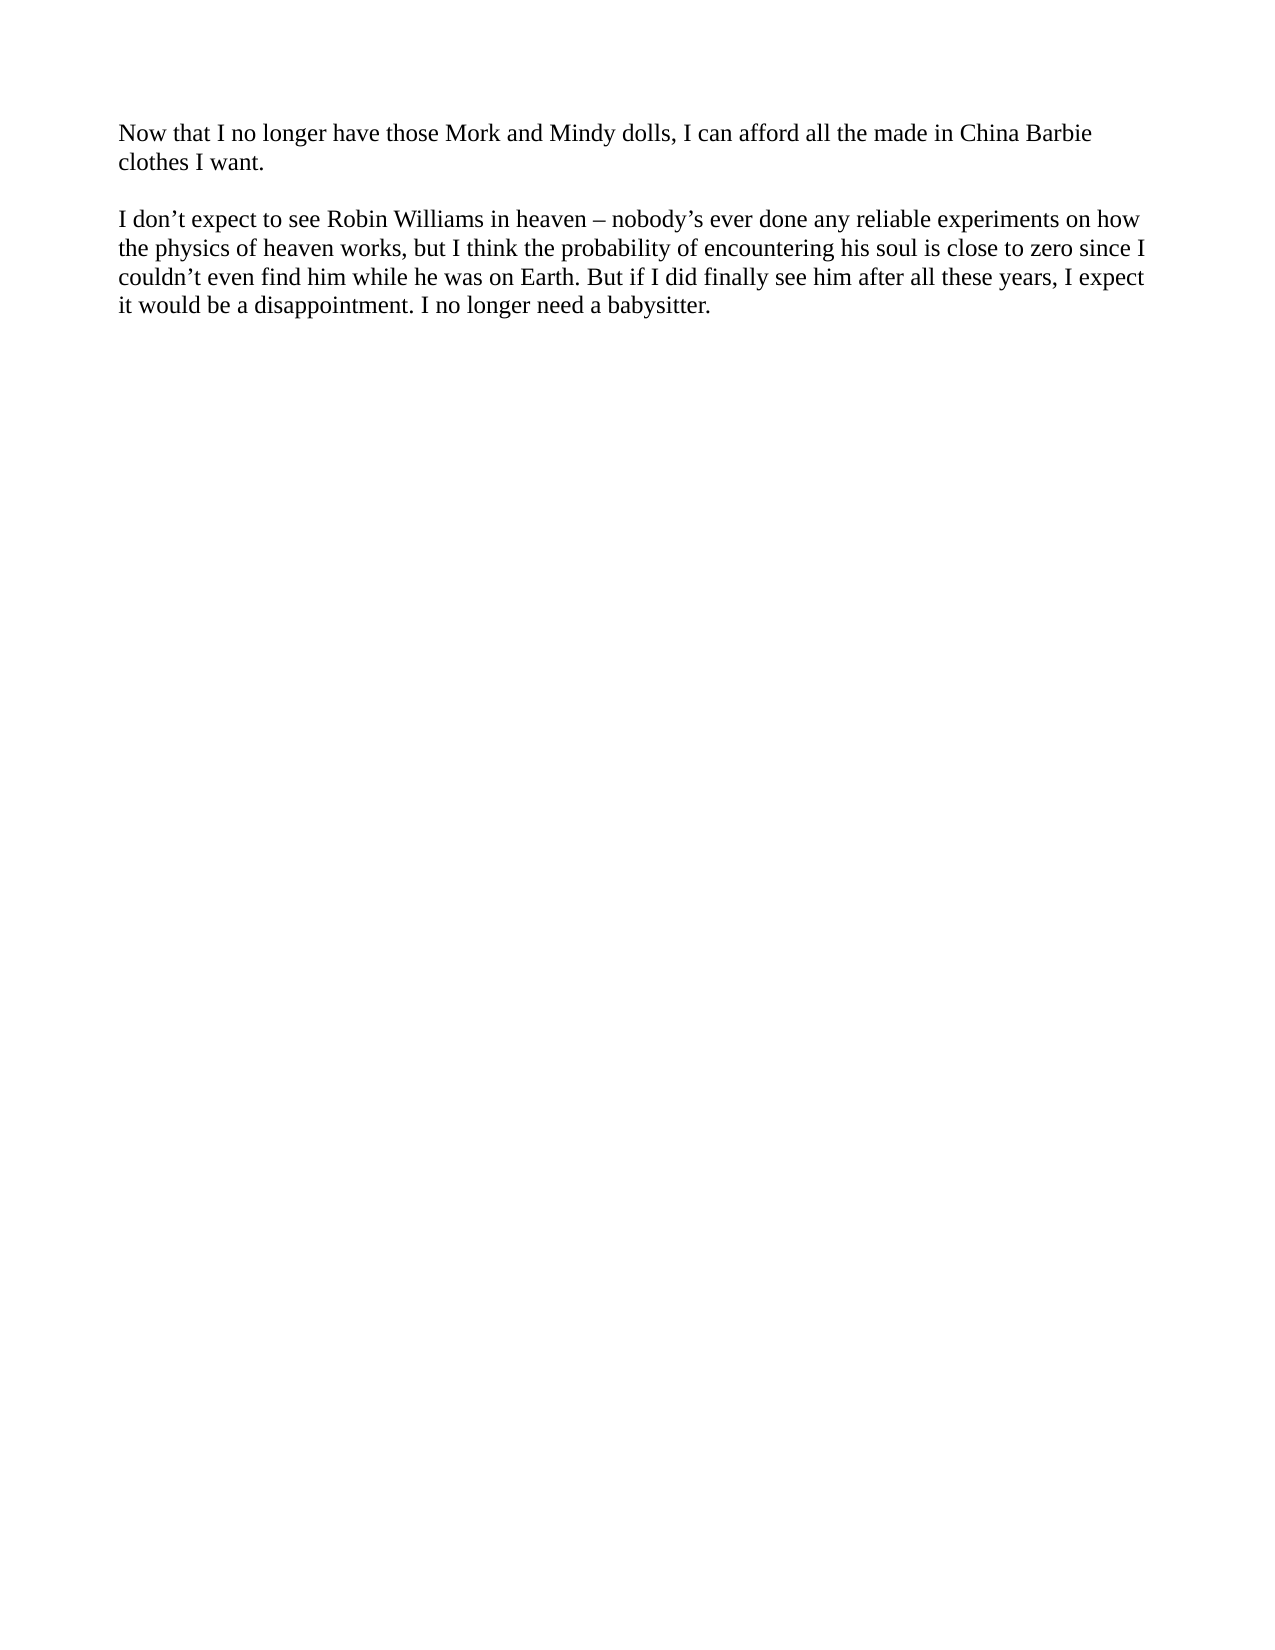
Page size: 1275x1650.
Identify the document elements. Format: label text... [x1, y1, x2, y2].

text I don’t expect to see Robin Williams in heaven – nobody’s ever done any reliable experiments on how the physics of heaven works, but I think the probability of encountering his soul is close to zero since I couldn’t even find him while he was on Earth. But if I did finally see him after all these years, I expect it would be a disappointment. I no longer need a babysitter. [118, 204, 1157, 319]
text Now that I no longer have those Mork and Mindy dolls, I can afford all the made in China Barbie clothes I want. [118, 118, 1157, 176]
